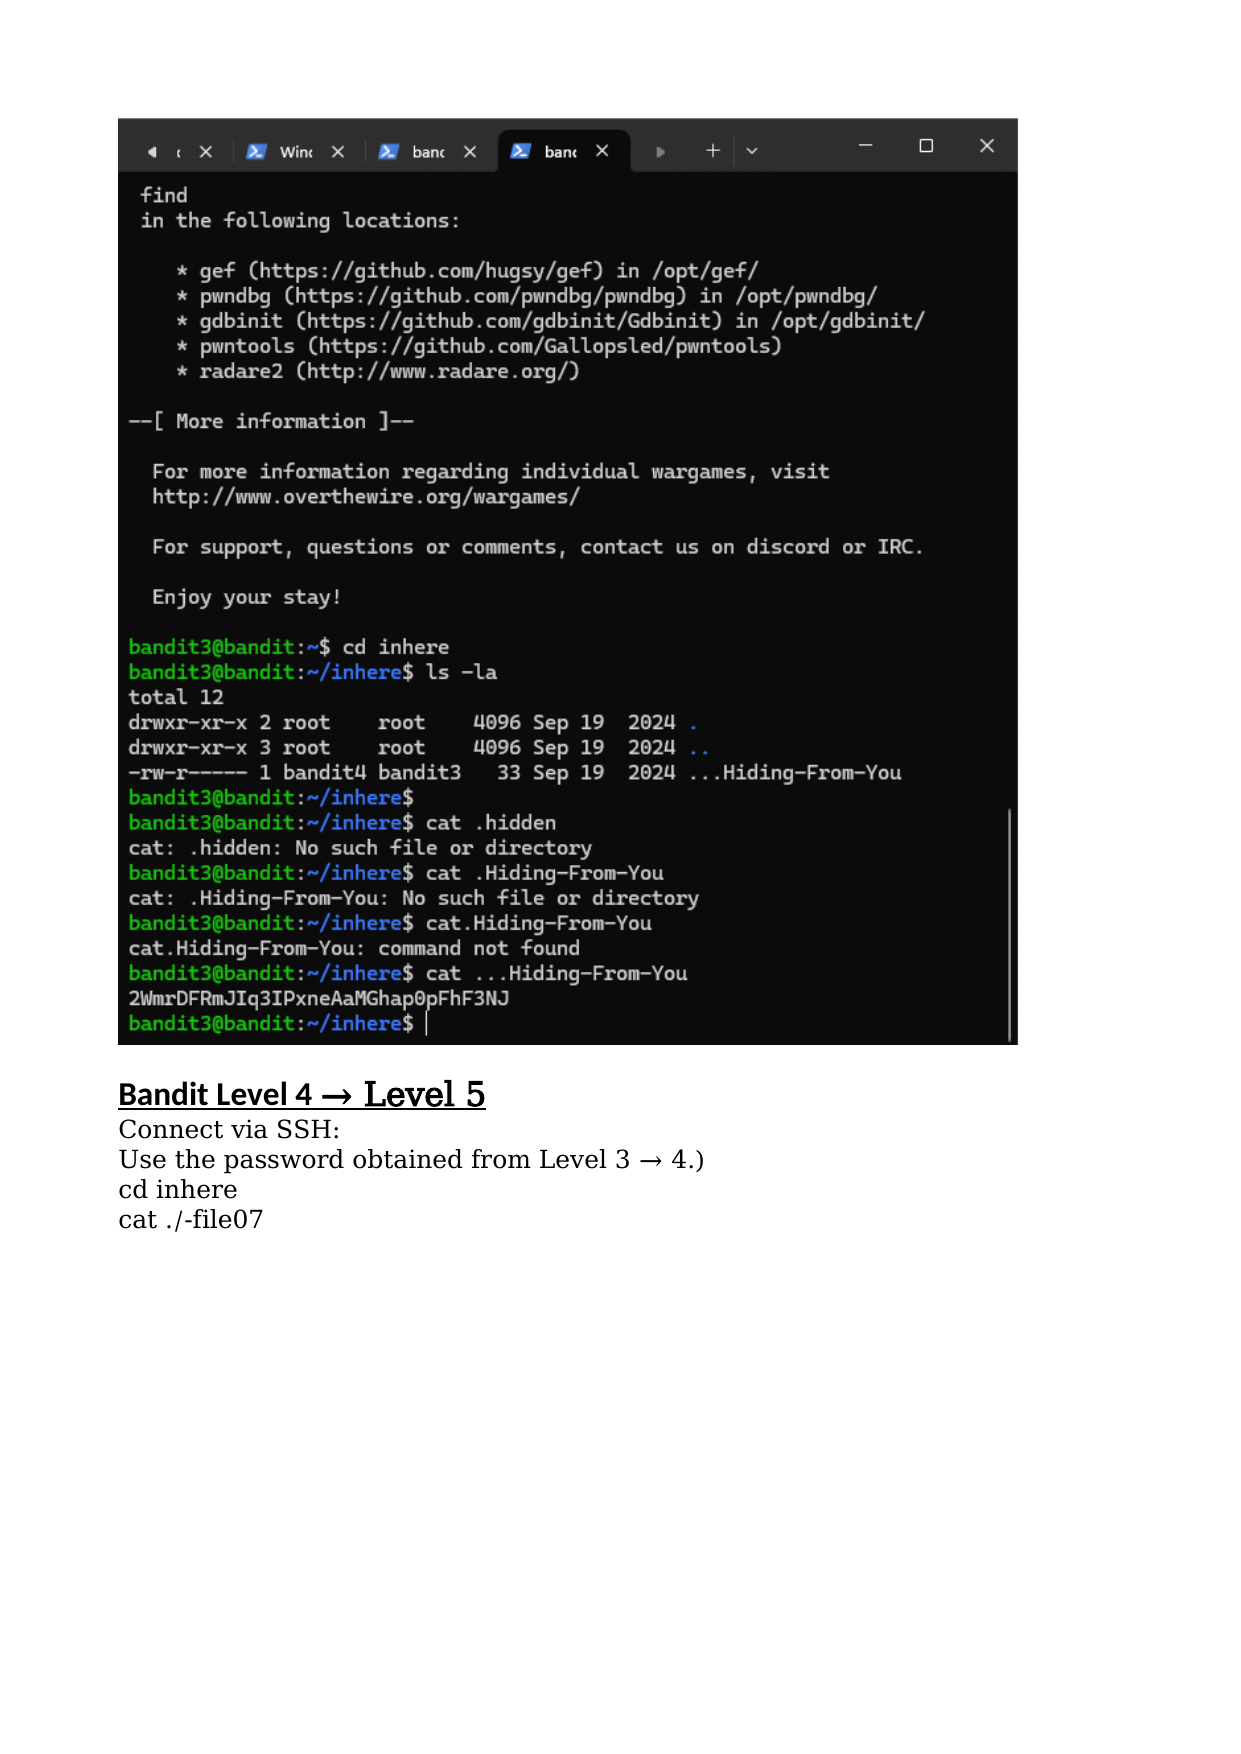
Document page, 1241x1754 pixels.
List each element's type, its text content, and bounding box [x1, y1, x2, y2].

text Connect via SSH: [118, 1114, 1122, 1144]
text Bandit Level 4 → Level 5 [118, 1073, 1122, 1114]
text Use the password obtained from Level 3 → 4.) [118, 1144, 1122, 1174]
text cd inhere [118, 1174, 1122, 1204]
text cat ./-file07 [118, 1204, 1122, 1234]
